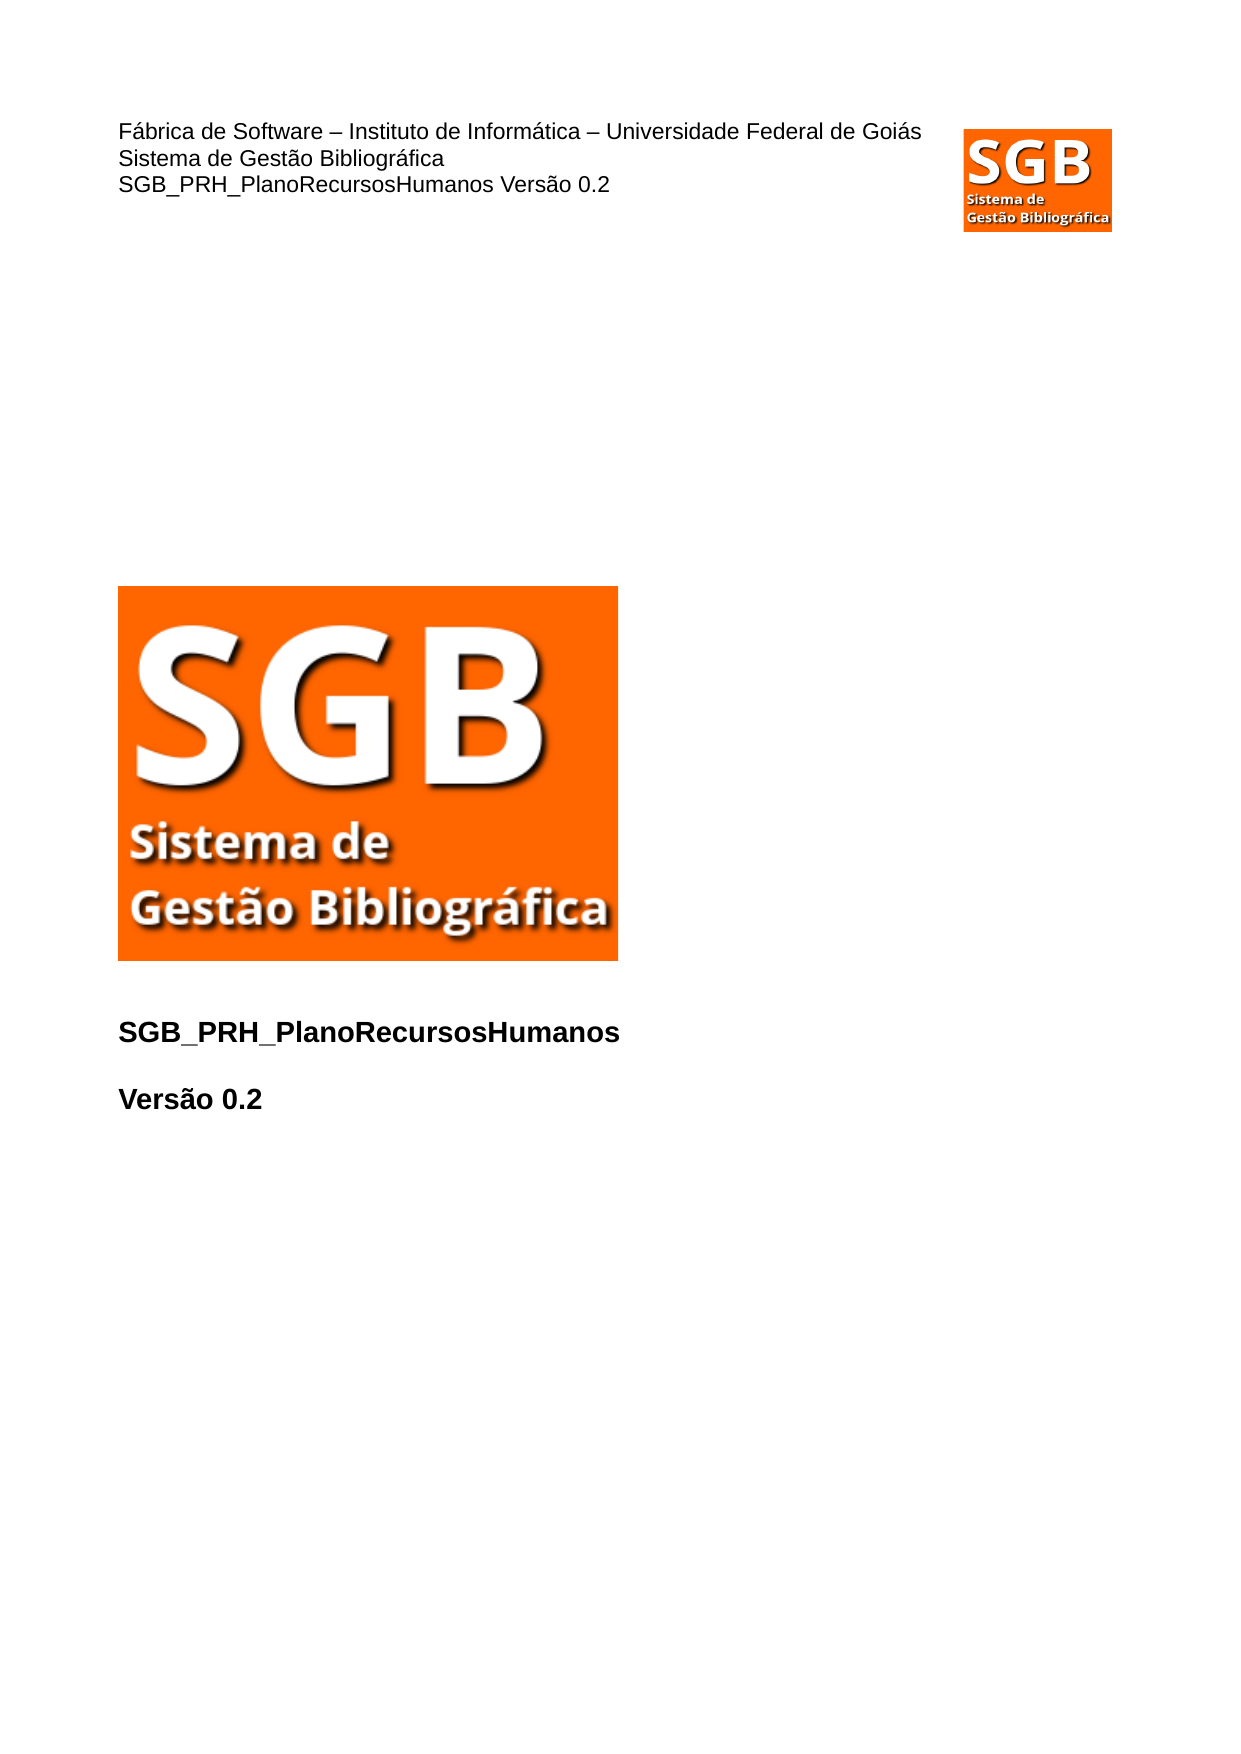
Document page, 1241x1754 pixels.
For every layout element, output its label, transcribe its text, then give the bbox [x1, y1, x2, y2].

picture [118, 586, 619, 961]
picture [963, 129, 1112, 232]
text SGB_PRH_PlanoRecursosHumanos [118, 1015, 1122, 1049]
text Versão 0.2 [118, 1082, 1122, 1116]
